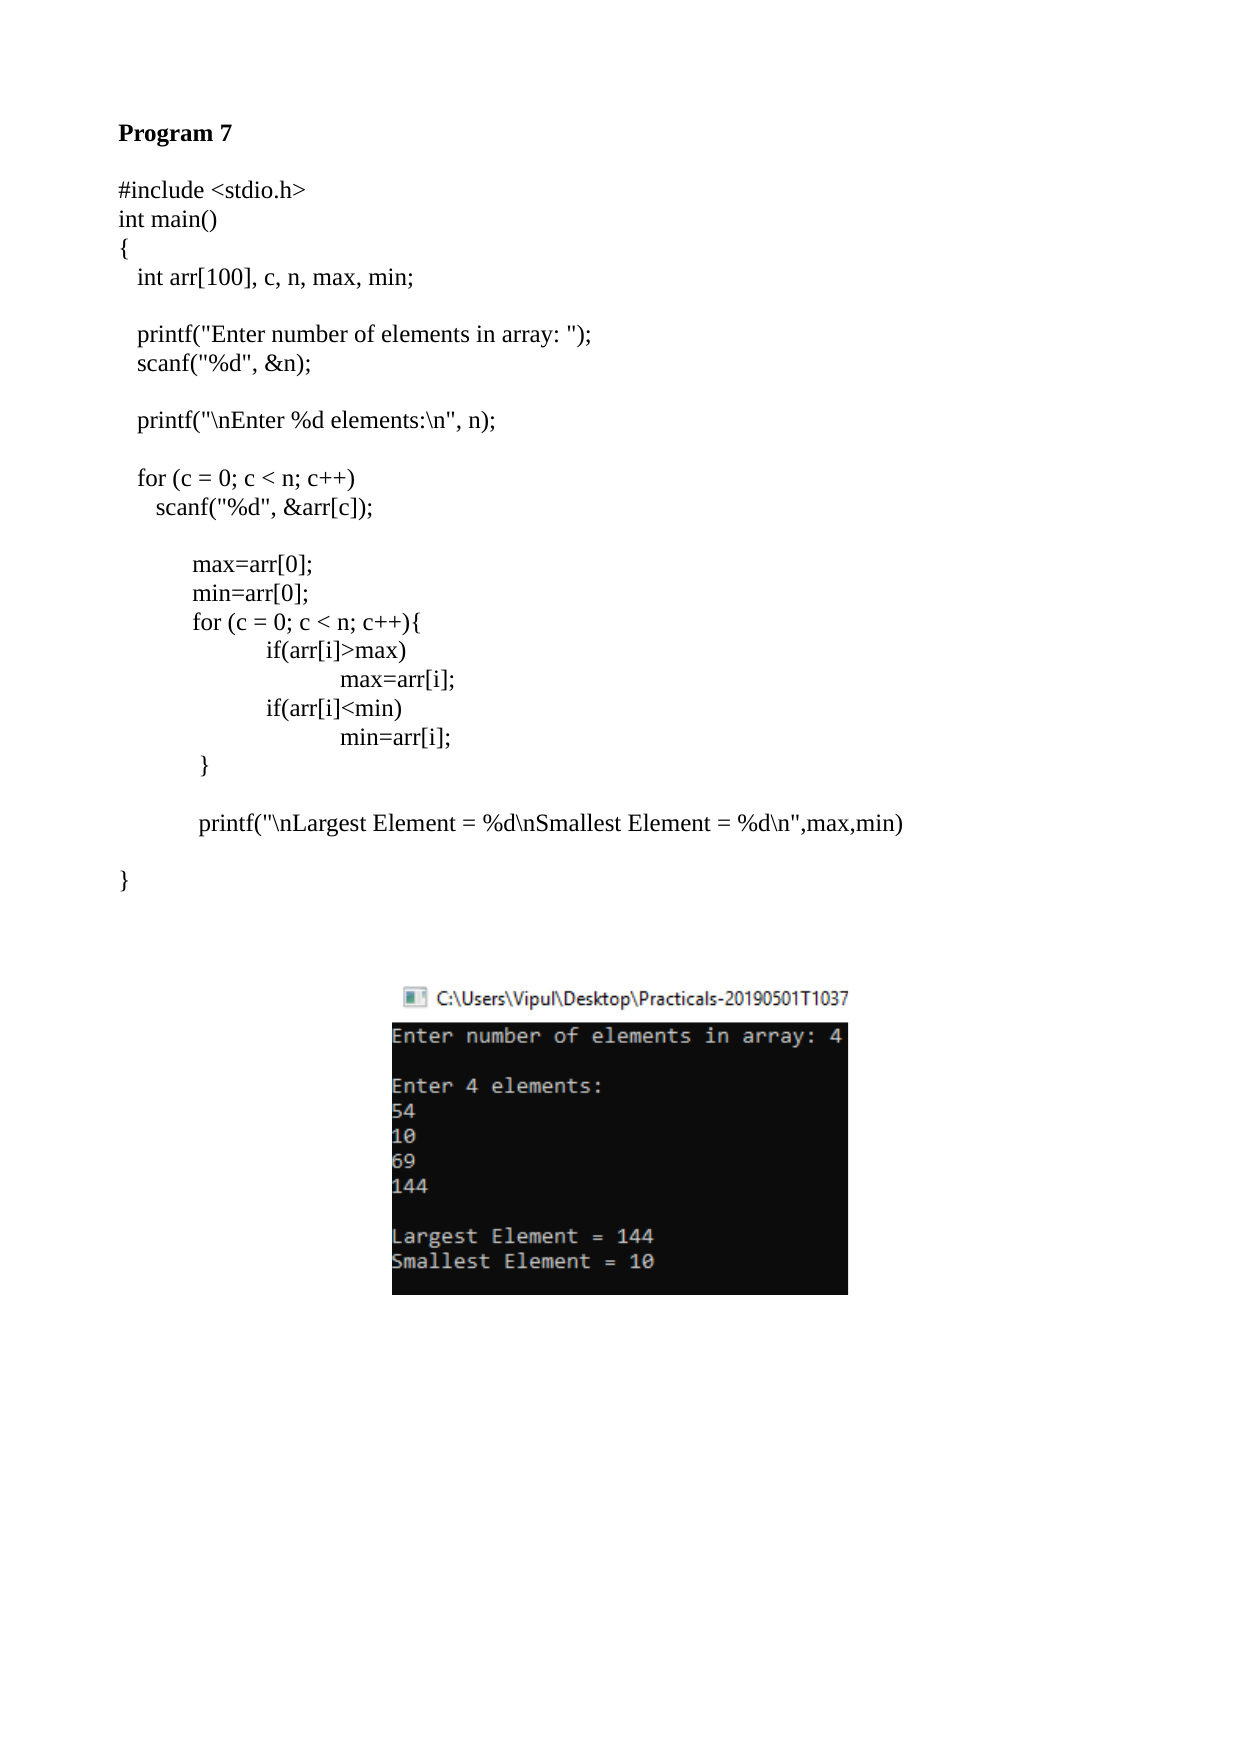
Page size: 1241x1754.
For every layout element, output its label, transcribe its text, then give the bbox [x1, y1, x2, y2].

text int main() [118, 204, 1122, 233]
text Program 7 [118, 118, 1122, 147]
text if(arr[i]<min) [118, 693, 1122, 722]
text min=arr[i]; [118, 722, 1122, 751]
text if(arr[i]>max) [118, 636, 1122, 664]
text for (c = 0; c < n; c++){ [118, 607, 1122, 636]
picture [392, 982, 849, 1295]
text int arr[100], c, n, max, min; [118, 262, 1122, 291]
text #include <stdio.h> [118, 176, 1122, 204]
text max=arr[0]; [118, 549, 1122, 578]
text scanf("%d", &n); [118, 348, 1122, 377]
text min=arr[0]; [118, 578, 1122, 607]
text scanf("%d", &arr[c]); [118, 492, 1122, 521]
text } [118, 751, 1122, 779]
text } [118, 866, 1122, 894]
text printf("\nEnter %d elements:\n", n); [118, 406, 1122, 434]
text printf("Enter number of elements in array: "); [118, 319, 1122, 348]
text { [118, 233, 1122, 262]
text max=arr[i]; [118, 664, 1122, 693]
text for (c = 0; c < n; c++) [118, 463, 1122, 492]
text printf("\nLargest Element = %d\nSmallest Element = %d\n",max,min) [118, 808, 1122, 837]
